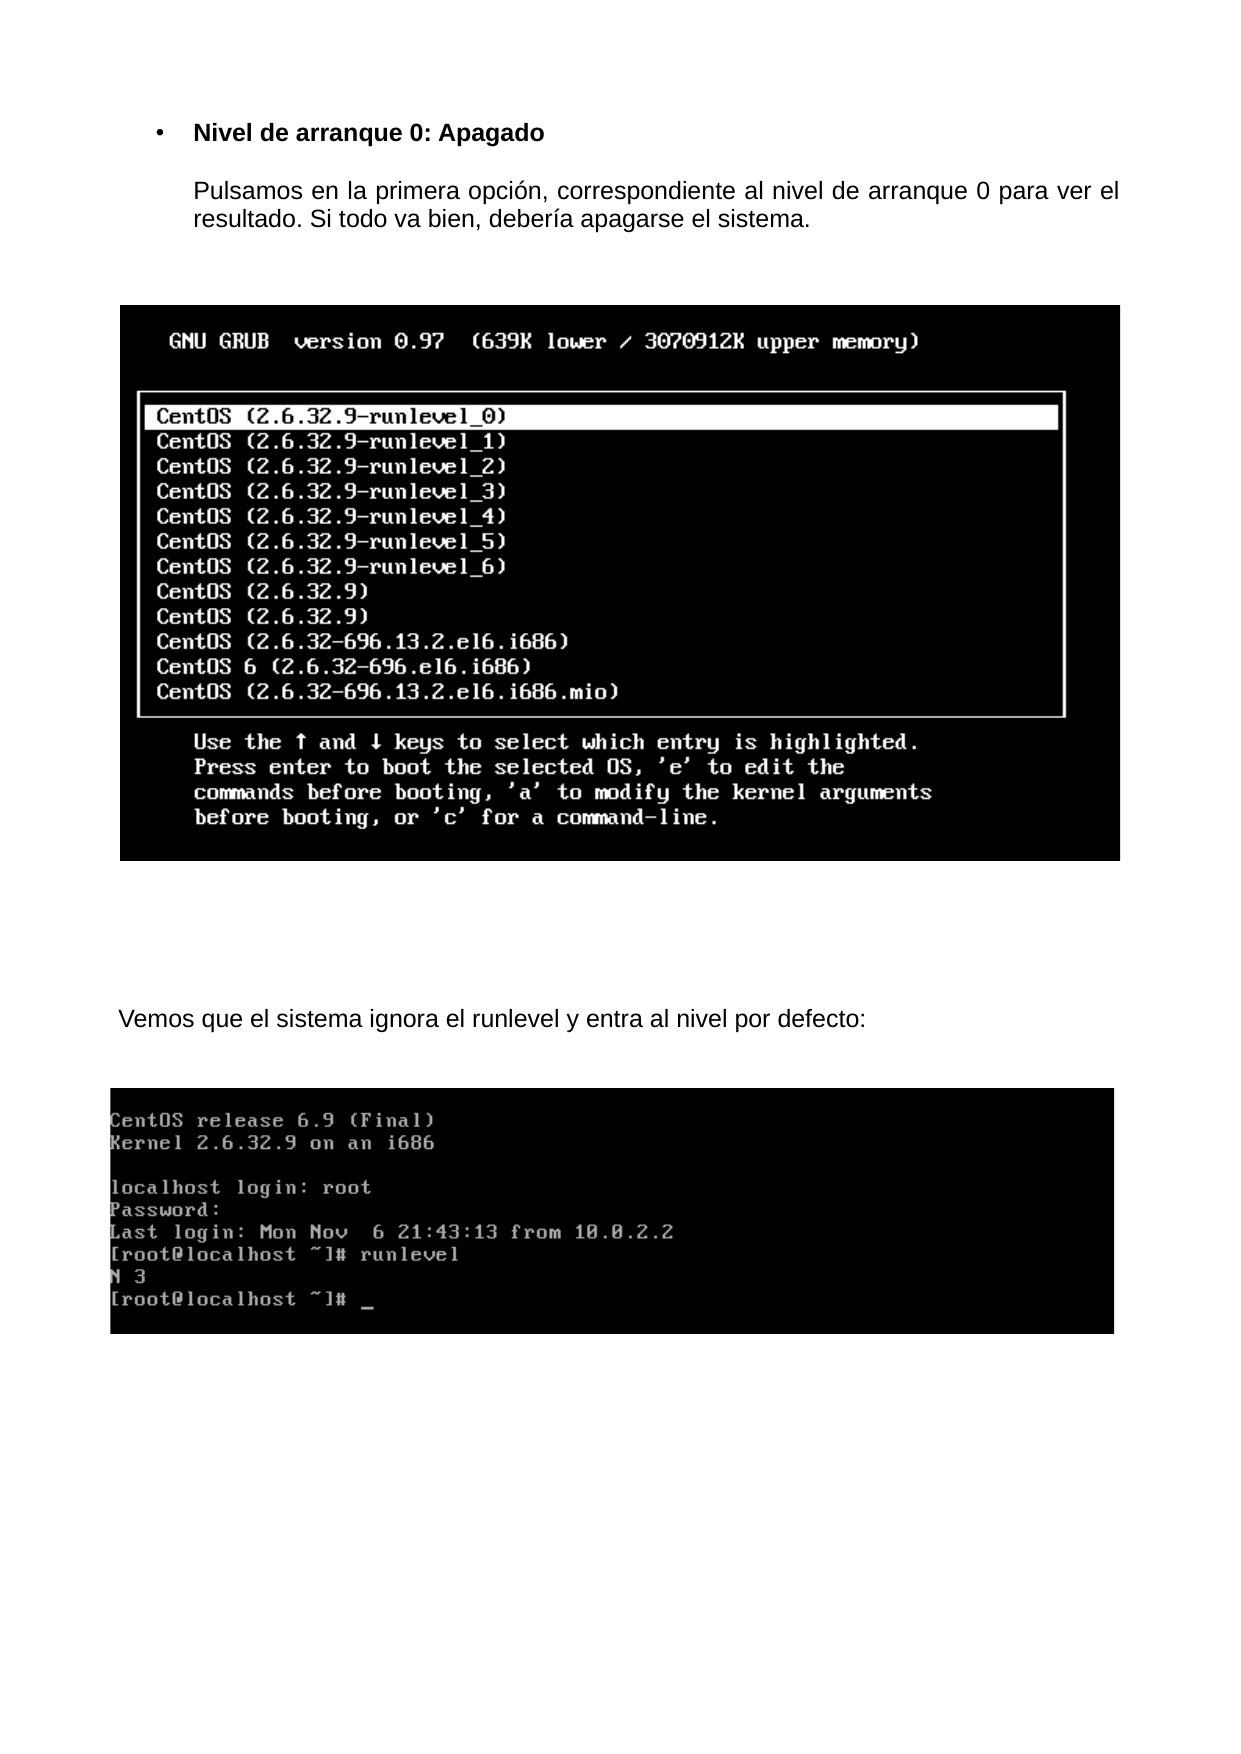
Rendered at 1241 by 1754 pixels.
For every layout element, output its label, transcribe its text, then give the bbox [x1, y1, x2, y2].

text Vemos que el sistema ignora el runlevel y entra al nivel por defecto: [118, 1004, 1122, 1033]
list Nivel de arranque 0: Apagado [156, 118, 1122, 147]
picture [120, 305, 1121, 861]
picture [110, 1088, 1115, 1334]
list Pulsamos en la primera opción, correspondiente al nivel de arranque 0 para ver el resultado. Si todo va bien, debería apagarse el sistema. [156, 176, 1122, 233]
